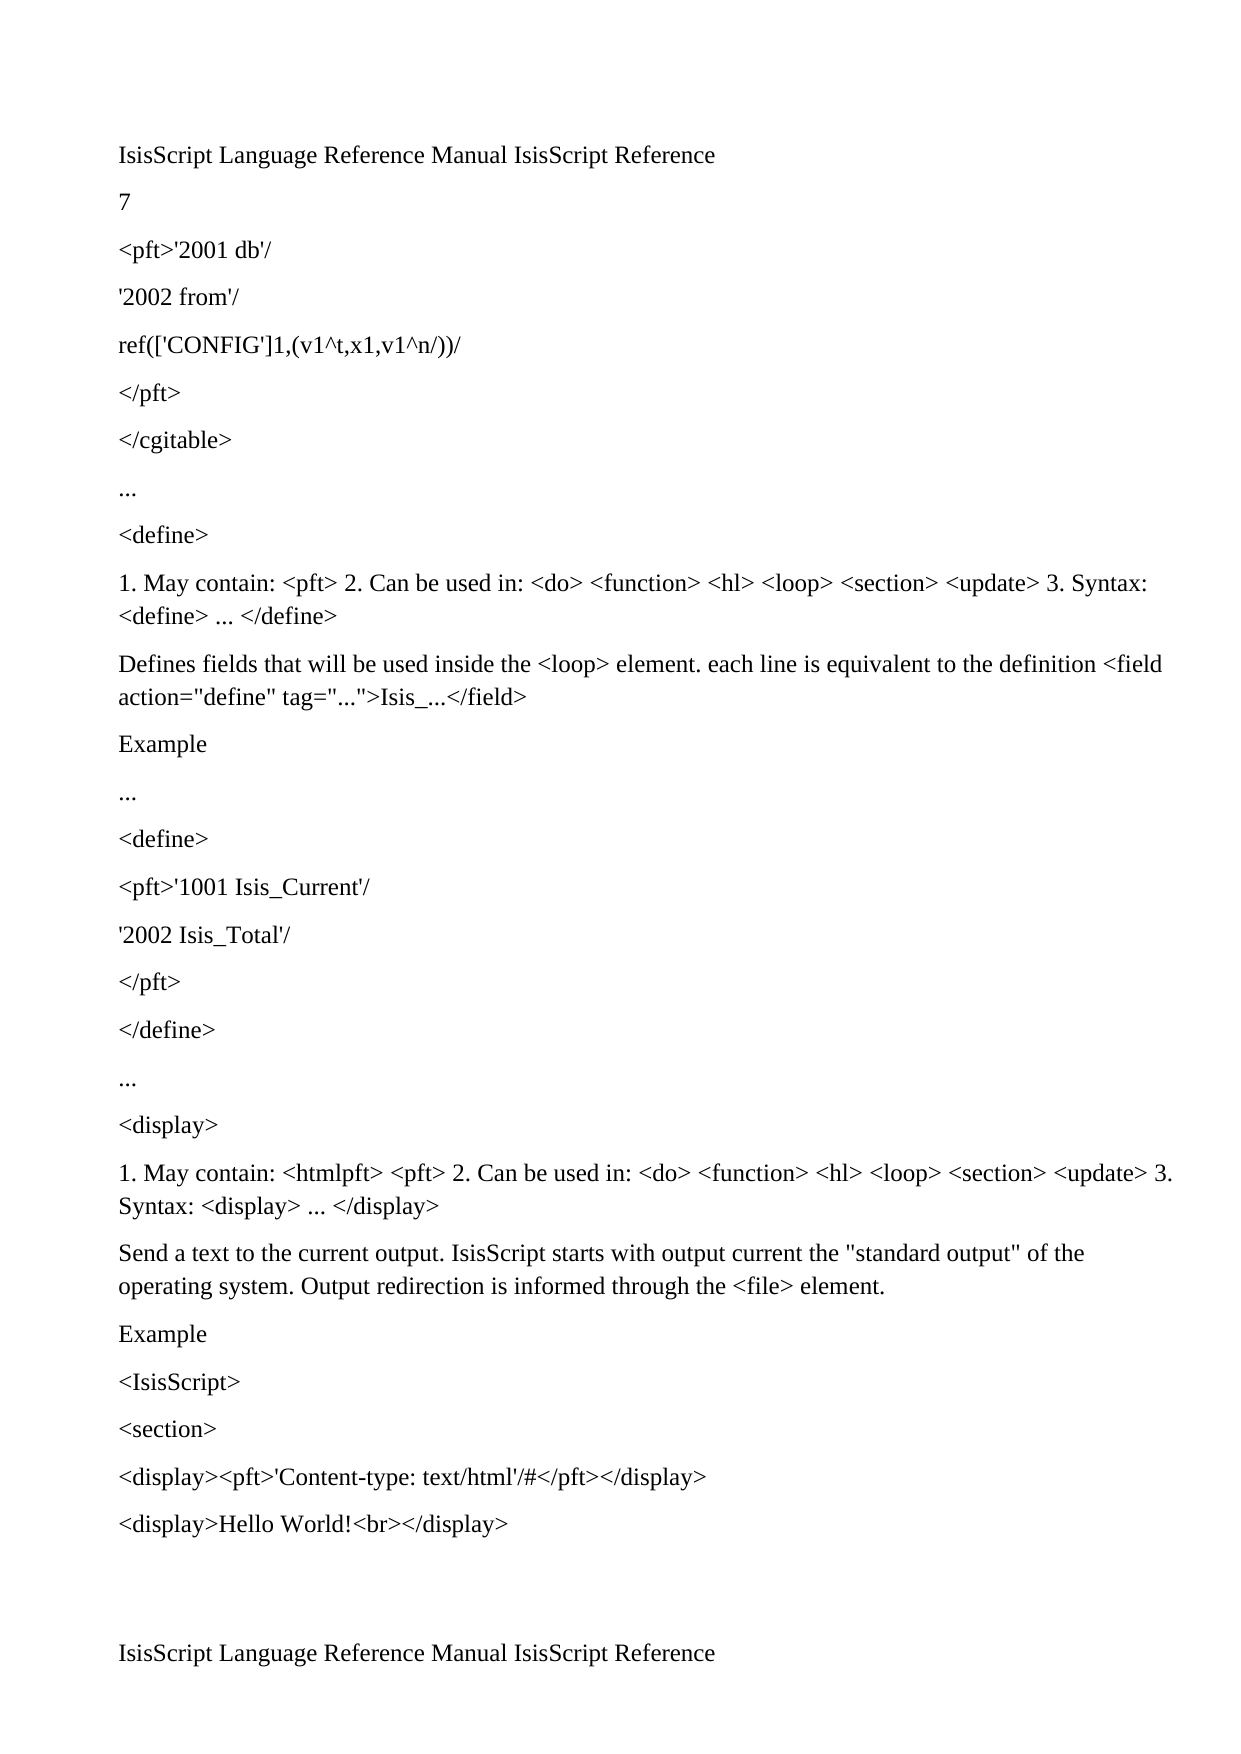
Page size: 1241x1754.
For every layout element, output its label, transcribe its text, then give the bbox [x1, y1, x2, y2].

text <display> [118, 1110, 1181, 1139]
text </pft> [118, 378, 1181, 406]
text 1. May contain: <pft> 2. Can be used in: <do> <function> <hl> <loop> <section> <update> 3. Syntax: <define> ... </define> [118, 568, 1181, 630]
text ... [118, 473, 1181, 502]
text Example [118, 729, 1181, 758]
text <pft>'2001 db'/ [118, 235, 1181, 264]
text 7 [118, 187, 1181, 216]
text '2002 from'/ [118, 282, 1181, 311]
text </define> [118, 1015, 1181, 1044]
text <define> [118, 824, 1181, 853]
text </cgitable> [118, 425, 1181, 454]
text ... [118, 1063, 1181, 1091]
text <pft>'1001 Isis_Current'/ [118, 872, 1181, 901]
text Send a text to the current output. IsisScript starts with output current the "standard output" of the operating system. Output redirection is informed through the <file> element. [118, 1238, 1181, 1300]
text IsisScript Language Reference Manual IsisScript Reference [118, 140, 1181, 168]
text </pft> [118, 967, 1181, 996]
text '2002 Isis_Total'/ [118, 920, 1181, 948]
text Example [118, 1319, 1181, 1348]
text <display><pft>'Content-type: text/html'/#</pft></display> [118, 1462, 1181, 1491]
text <IsisScript> [118, 1367, 1181, 1395]
text 1. May contain: <htmlpft> <pft> 2. Can be used in: <do> <function> <hl> <loop> <section> <update> 3. Syntax: <display> ... </display> [118, 1158, 1181, 1219]
text IsisScript Language Reference Manual IsisScript Reference [118, 1638, 1181, 1666]
text ref(['CONFIG']1,(v1^t,x1,v1^n/))/ [118, 330, 1181, 359]
text <section> [118, 1414, 1181, 1443]
text <define> [118, 521, 1181, 549]
text ... [118, 777, 1181, 806]
text <display>Hello World!<br></display> [118, 1509, 1181, 1538]
text Defines fields that will be used inside the <loop> element. each line is equivalent to the definition <field action="define" tag="...">Isis_...</field> [118, 649, 1181, 711]
